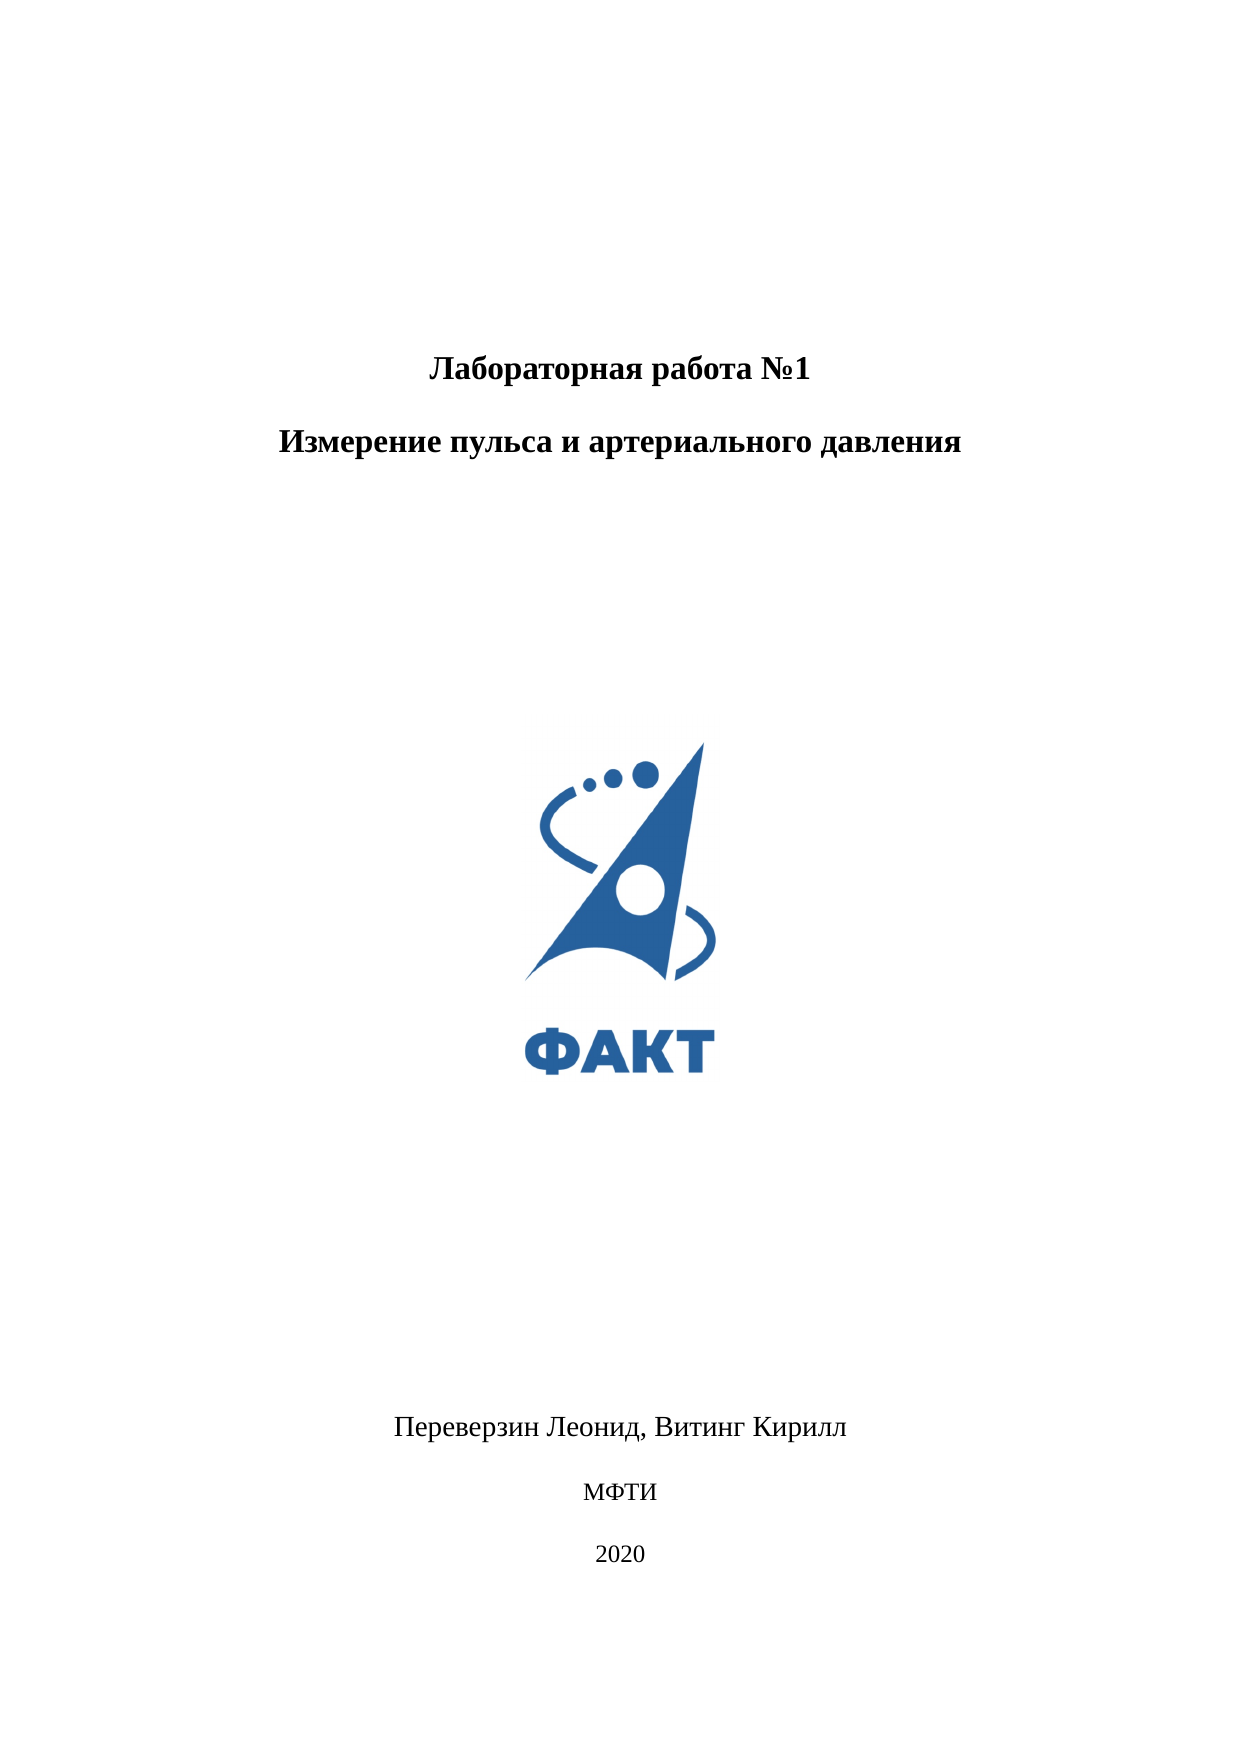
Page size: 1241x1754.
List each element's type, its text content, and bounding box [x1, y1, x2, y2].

text Переверзин Леонид, Витинг Кирилл [118, 1409, 1122, 1443]
text 2020 [118, 1539, 1122, 1568]
text Лабораторная работа №1 [118, 348, 1122, 387]
text МФТИ [118, 1477, 1122, 1506]
picture [520, 714, 720, 1082]
text Измерение пульса и артериального давления [118, 422, 1122, 460]
